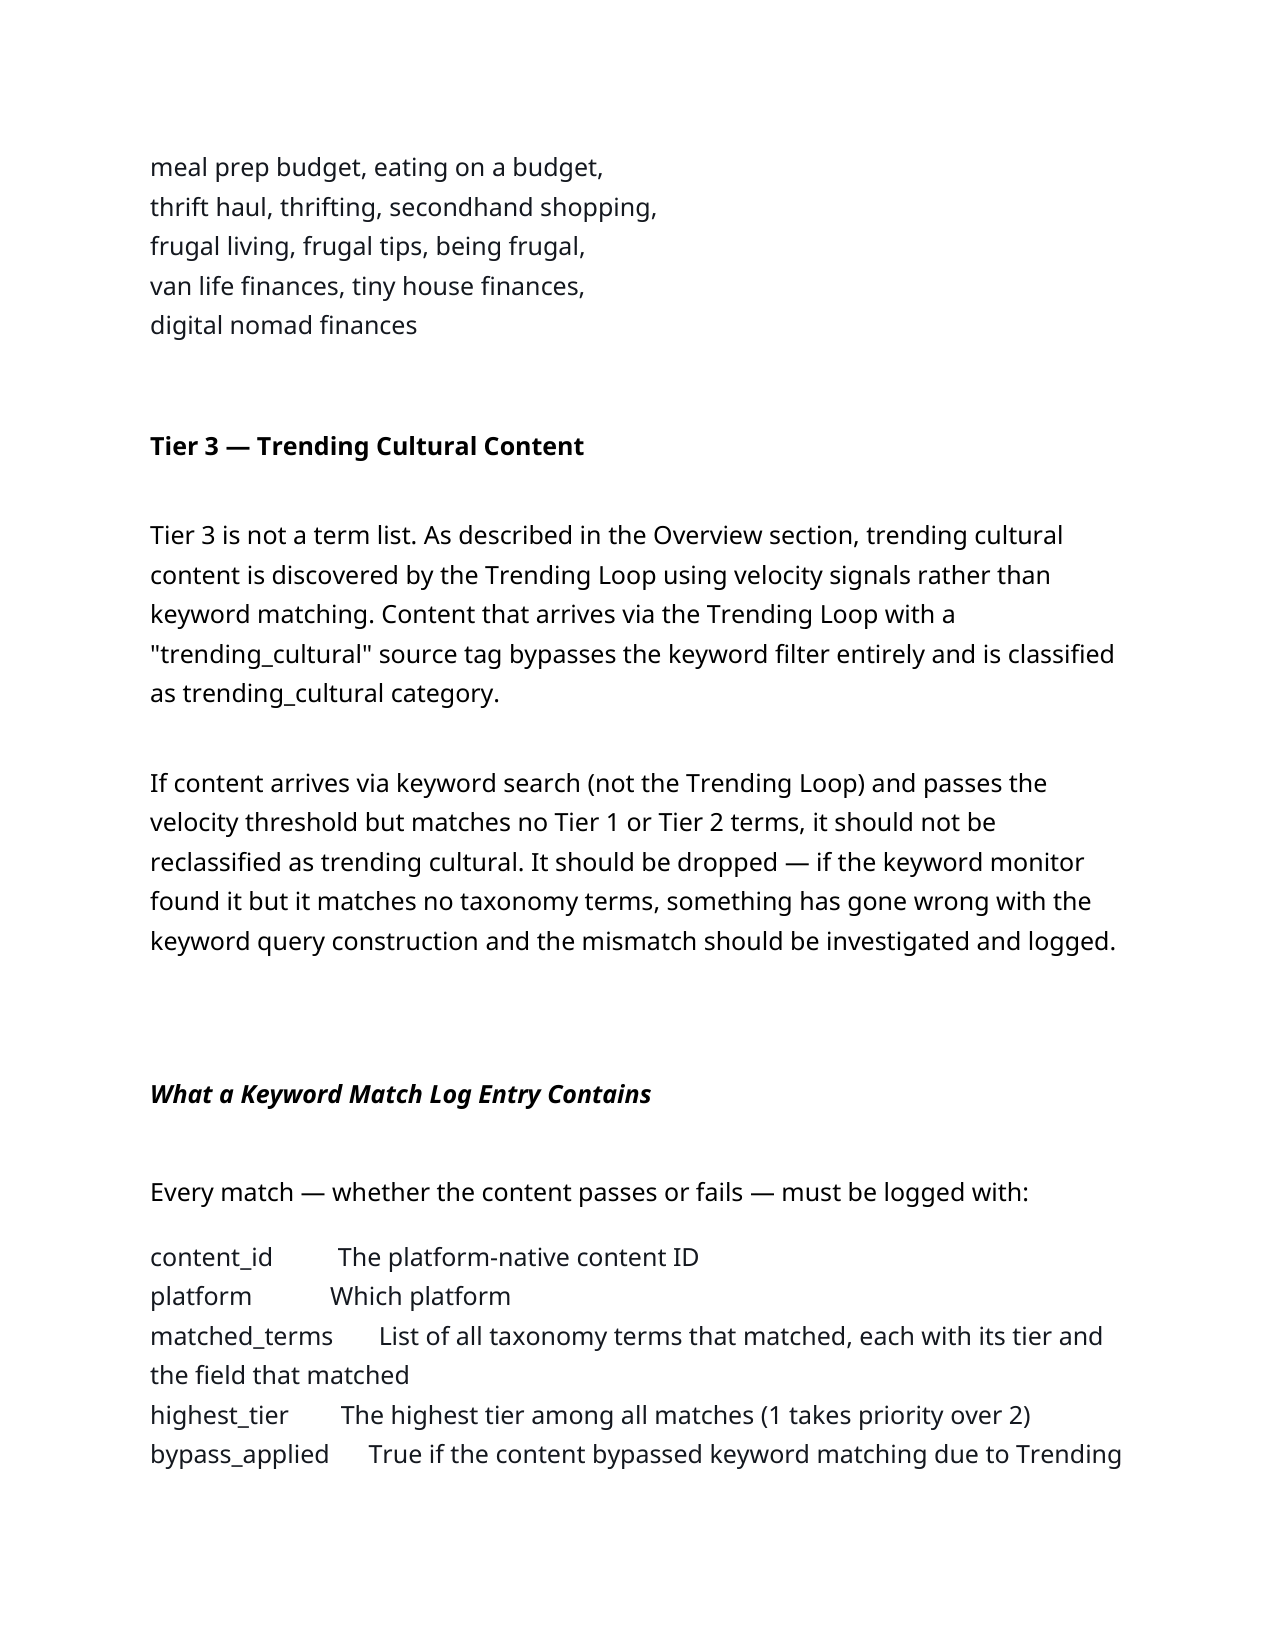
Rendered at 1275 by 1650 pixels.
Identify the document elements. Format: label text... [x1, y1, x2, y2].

text Tier 3 is not a term list. As described in the Overview section, trending cultural content is discovered by the Trending Loop using velocity signals rather than keyword matching. Content that arrives via the Trending Loop with a "trending_cultural" source tag bypasses the keyword filter entirely and is classified as trending_cultural category. [150, 518, 1125, 710]
text meal prep budget, eating on a budget, thrift haul, thrifting, secondhand shopping, frugal living, frugal tips, being frugal, van life finances, tiny house finances, digital nomad finances [150, 150, 1125, 342]
text Tier 3 — Trending Cultural Content [150, 428, 1125, 463]
text If content arrives via keyword search (not the Trending Loop) and passes the velocity threshold but matches no Tier 1 or Tier 2 terms, it should not be reclassified as trending cultural. It should be dropped — if the keyword monitor found it but it matches no taxonomy terms, something has gone wrong with the keyword query construction and the mismatch should be investigated and logged. [150, 765, 1125, 957]
text Every match — whether the content passes or fails — must be logged with: [150, 1175, 1125, 1209]
text content_id The platform-native content ID platform Which platform matched_terms List of all taxonomy terms that matched, each with its tier and the field that matched highest_tier The highest tier among all matches (1 takes priority over 2) bypass_applied True if the content bypassed keyword matching due to Trending [150, 1239, 1125, 1471]
subtitle What a Keyword Match Log Entry Contains [150, 1077, 1125, 1111]
